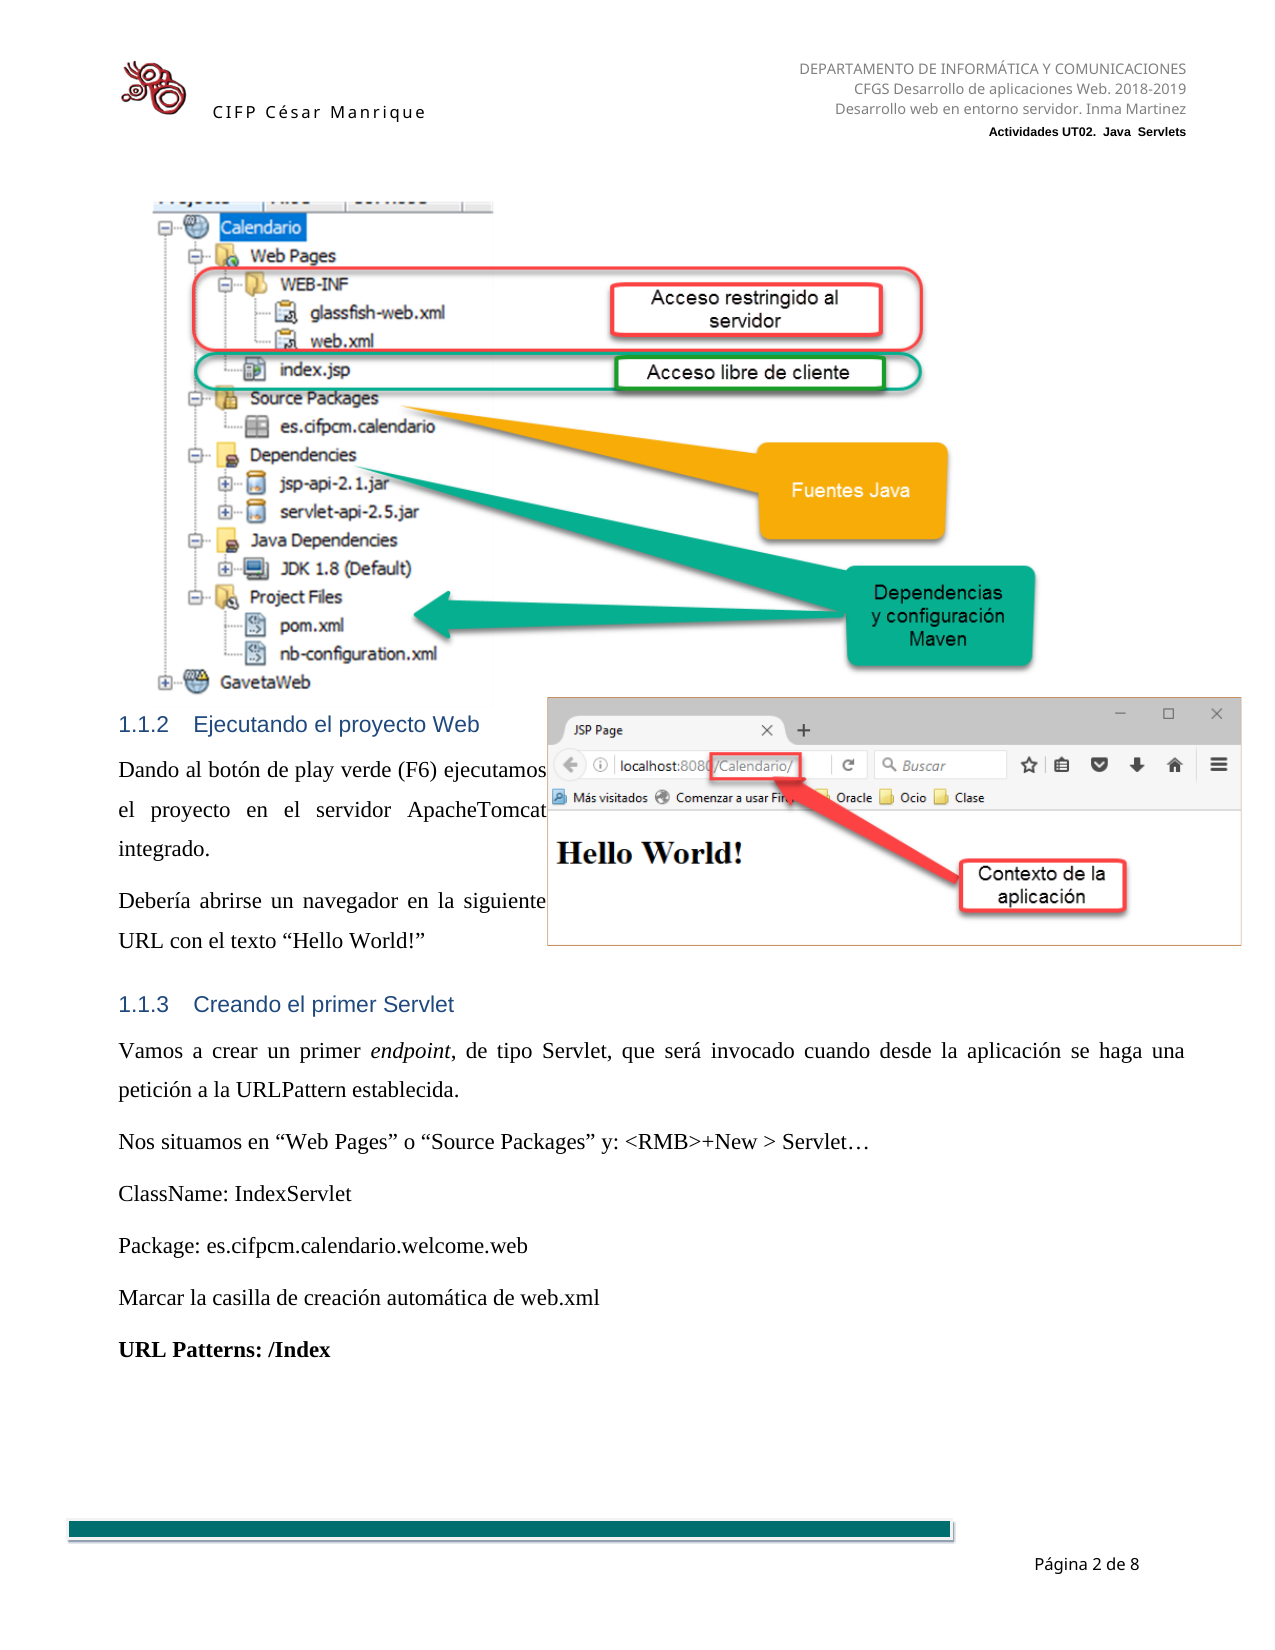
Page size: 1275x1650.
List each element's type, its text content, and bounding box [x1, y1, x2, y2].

text Debería abrirse un navegador en la siguiente URL con el texto “Hello World!” [118, 887, 1186, 953]
subtitle Ejecutando el proyecto Web [118, 206, 547, 737]
picture [118, 59, 190, 115]
text Package: es.cifpcm.calendario.welcome.web [118, 1232, 1186, 1259]
text Nos situamos en “Web Pages” o “Source Packages” y: <RMB>+New > Servlet… [118, 1128, 1186, 1155]
text Vamos a crear un primer endpoint, de tipo Servlet, que será invocado cuando desde la aplicación se haga una petición a la URLPattern establecida. [118, 1037, 1186, 1103]
text Dando al botón de play verde (F6) ejecutamos el proyecto en el servidor ApacheTomcat integrado. [118, 756, 547, 862]
subtitle Creando el primer Servlet [118, 991, 1186, 1018]
text Marcar la casilla de creación automática de web.xml [118, 1284, 1186, 1311]
picture [152, 198, 1242, 946]
text ClassName: IndexServlet [118, 1180, 1186, 1207]
text URL Patterns: /Index [118, 1336, 1186, 1363]
